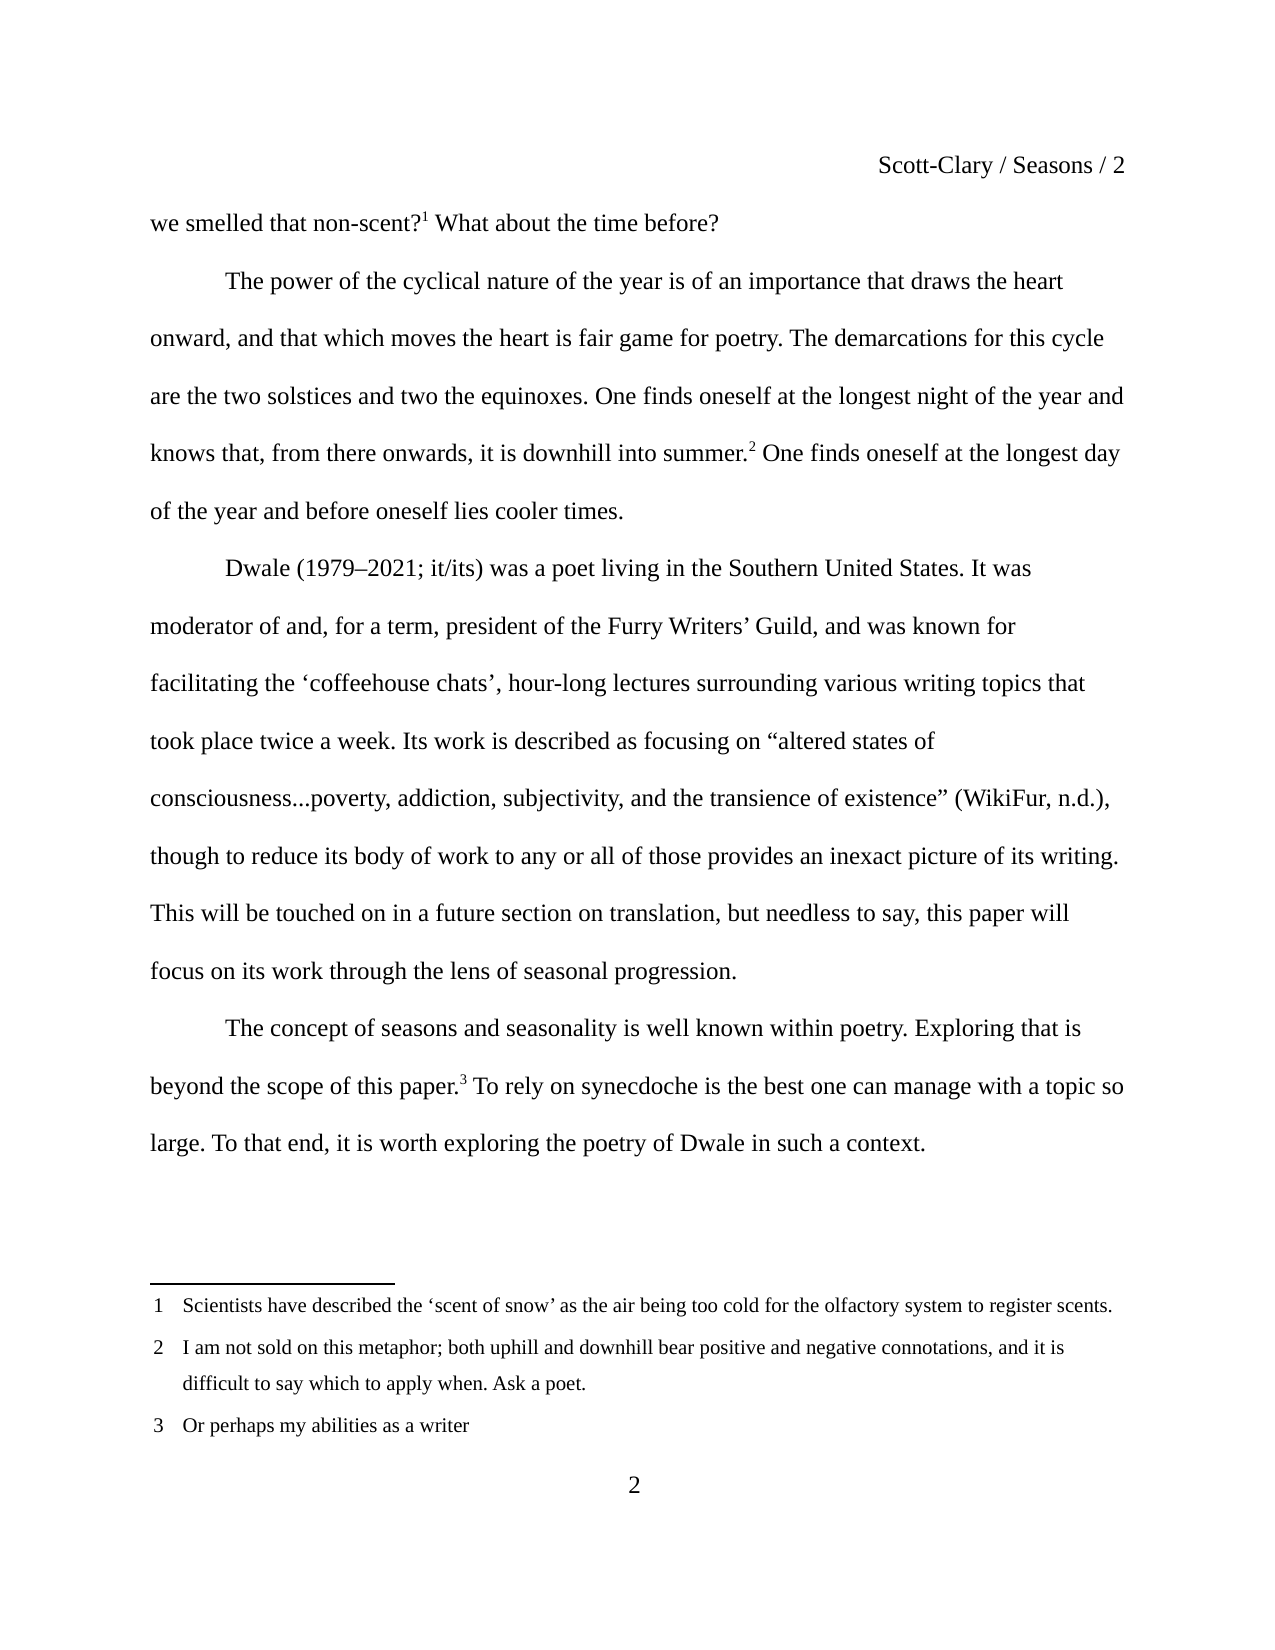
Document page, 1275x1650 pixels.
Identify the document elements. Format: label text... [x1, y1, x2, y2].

text I am not sold on this metaphor; both uphill and downhill bear positive and negative connotations, and it is difficult to say which to apply when. Ask a poet. [150, 1332, 1125, 1398]
text Dwale (1979–2021; it/its) was a poet living in the Southern United States. It was moderator of and, for a term, president of the Furry Writers’ Guild, and was known for facilitating the ‘coffeehouse chats’, hour-long lectures surrounding various writing topics that took place twice a week. Its work is described as focusing on “altered states of consciousness...poverty, addiction, subjectivity, and the transience of existence” (WikiFur, n.d.), though to reduce its body of work to any or all of those provides an inexact picture of its writing. This will be touched on in a future section on translation, but needless to say, this paper will focus on its work through the lens of seasonal progression. [150, 553, 1125, 984]
text Or perhaps my abilities as a writer [150, 1410, 1125, 1440]
text we smelled that non-scent? What about the time before? [150, 208, 1125, 237]
text The concept of seasons and seasonality is well known within poetry. Exploring that is beyond the scope of this paper. To rely on synecdoche is the best one can manage with a topic so large. To that end, it is worth exploring the poetry of Dwale in such a context. [150, 1013, 1125, 1157]
text Scientists have described the ‘scent of snow’ as the air being too cold for the olfactory system to register scents. [150, 1290, 1125, 1320]
text The power of the cyclical nature of the year is of an importance that draws the heart onward, and that which moves the heart is fair game for poetry. The demarcations for this cycle are the two solstices and two the equinoxes. One finds oneself at the longest night of the year and knows that, from there onwards, it is downhill into summer. One finds oneself at the longest day of the year and before oneself lies cooler times. [150, 266, 1125, 524]
